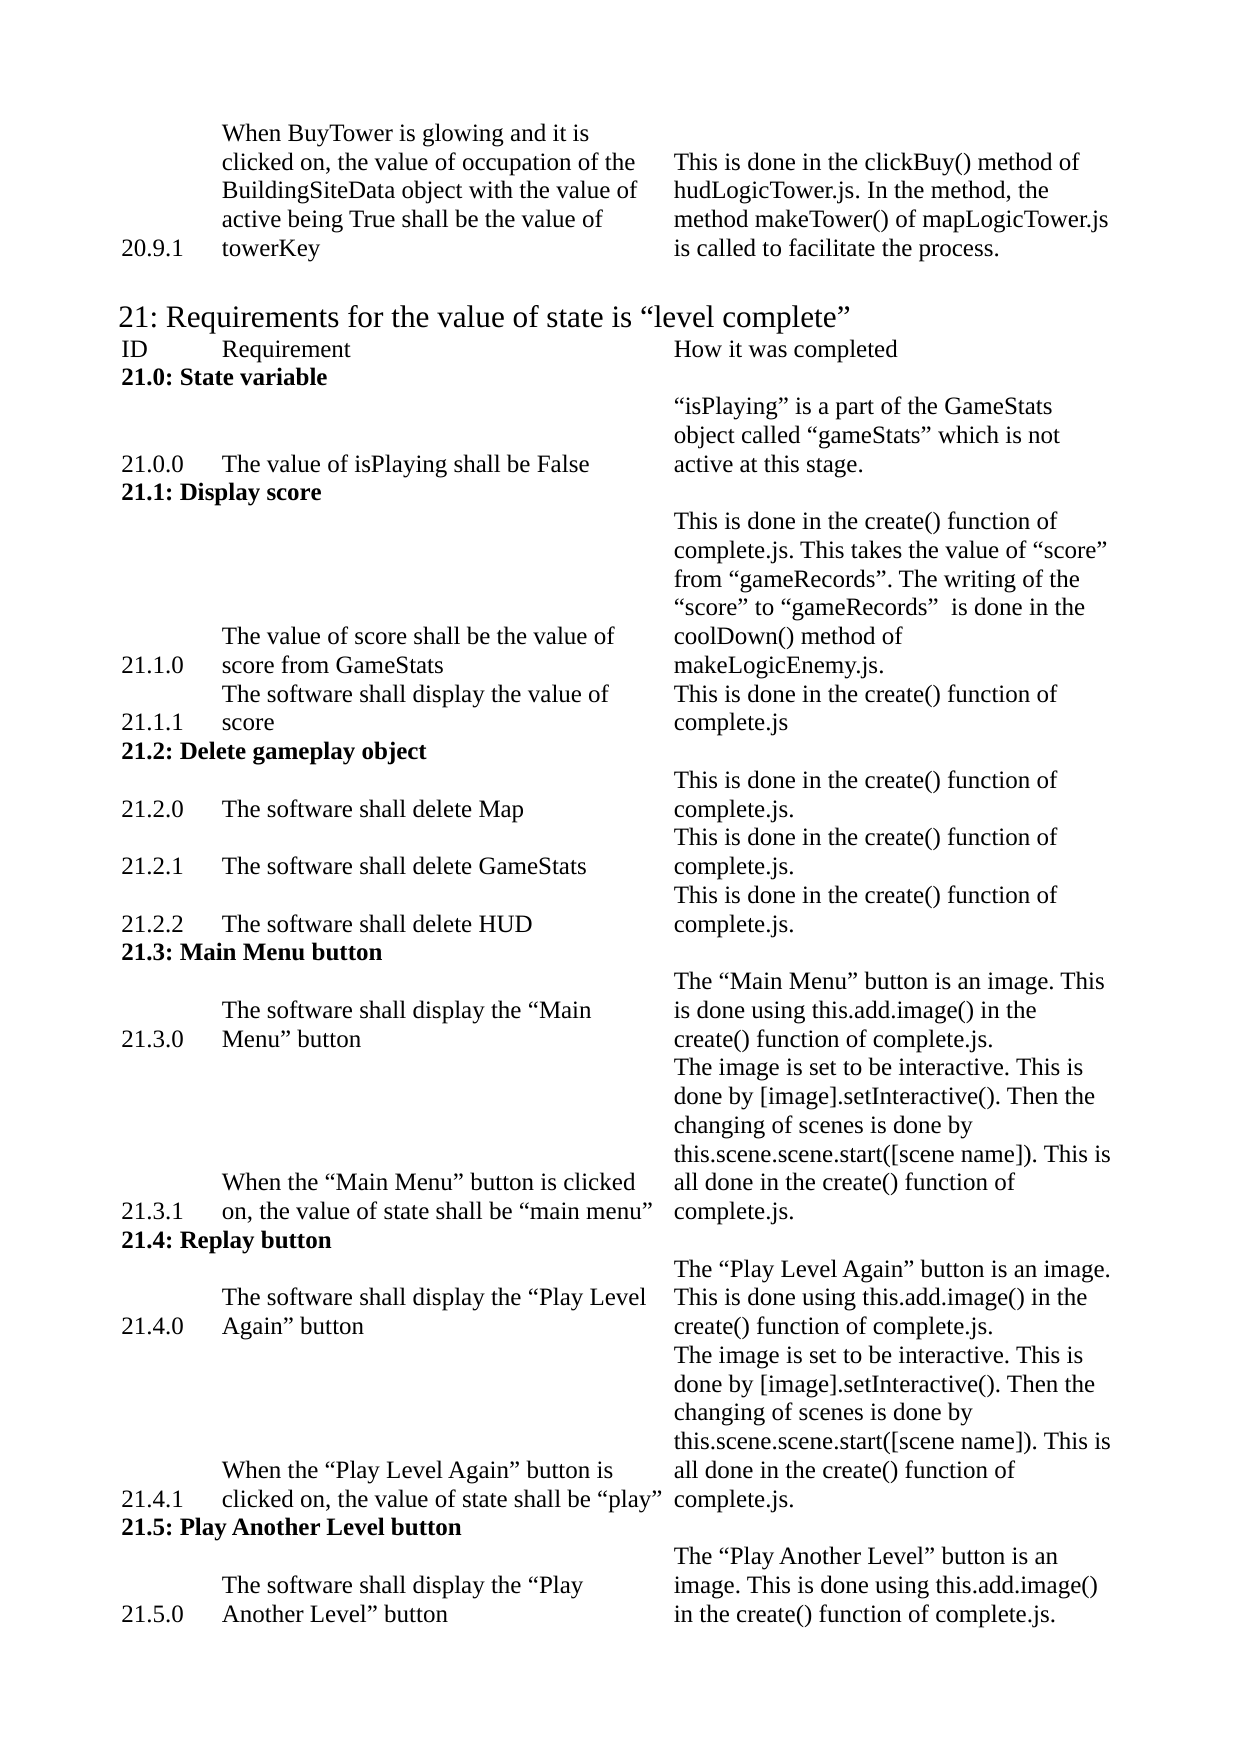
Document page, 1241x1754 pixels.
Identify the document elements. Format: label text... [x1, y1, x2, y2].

table_cell 21.4: Replay button [118, 1225, 1122, 1254]
table_cell 21.2.2 [118, 880, 218, 937]
table_header ID [118, 334, 218, 362]
table_cell The “Main Menu” button is an image. This is done using this.add.image() in the create() function of complete.js. [670, 966, 1122, 1052]
table_cell This is done in the create() function of complete.js [670, 679, 1122, 736]
table_cell This is done in the create() function of complete.js. [670, 765, 1122, 822]
table_cell 21.3: Main Menu button [118, 938, 1122, 966]
table_cell “isPlaying” is a part of the GameStats object called “gameStats” which is not active at this stage. [670, 391, 1122, 477]
table_cell 21.3.0 [118, 966, 218, 1052]
table_cell The software shall display the value of score [219, 679, 670, 736]
table_cell This is done in the create() function of complete.js. This takes the value of “score” from “gameRecords”. The writing of the “score” to “gameRecords” is done in the coolDown() method of makeLogicEnemy.js. [670, 506, 1122, 679]
table_cell 21.1: Display score [118, 478, 1122, 506]
table_cell 21.0: State variable [118, 363, 1122, 391]
table_cell The value of isPlaying shall be False [219, 391, 670, 477]
table_cell 21.5.0 [118, 1541, 218, 1627]
table_cell 21.4.0 [118, 1254, 218, 1340]
table_cell 21.5: Play Another Level button [118, 1513, 1122, 1541]
table_cell When BuyTower is glowing and it is clicked on, the value of occupation of the BuildingSiteData object with the value of active being True shall be the value of towerKey [219, 118, 670, 262]
table_cell When the “Main Menu” button is clicked on, the value of state shall be “main menu” [219, 1053, 670, 1225]
table_cell 21.3.1 [118, 1053, 218, 1225]
table_cell This is done in the create() function of complete.js. [670, 823, 1122, 880]
table_cell 21.1.0 [118, 506, 218, 679]
table_cell This is done in the clickBuy() method of hudLogicTower.js. In the method, the method makeTower() of mapLogicTower.js is called to facilitate the process. [670, 118, 1122, 262]
table_cell 21.2.0 [118, 765, 218, 822]
table_cell When the “Play Level Again” button is clicked on, the value of state shall be “play” [219, 1340, 670, 1512]
table_cell The software shall delete HUD [219, 880, 670, 937]
table_cell The software shall display the “Play Another Level” button [219, 1541, 670, 1627]
text 21: Requirements for the value of state is “level complete” [118, 298, 1122, 334]
table_cell 21.0.0 [118, 391, 218, 477]
table_cell The image is set to be interactive. This is done by [image].setInteractive(). Then the changing of scenes is done by this.scene.scene.start([scene name]). This is all done in the create() function of complete.js. [670, 1340, 1122, 1512]
table_cell The software shall delete GameStats [219, 823, 670, 880]
table_cell The image is set to be interactive. This is done by [image].setInteractive(). Then the changing of scenes is done by this.scene.scene.start([scene name]). This is all done in the create() function of complete.js. [670, 1053, 1122, 1225]
table_cell 21.2.1 [118, 823, 218, 880]
table_cell This is done in the create() function of complete.js. [670, 880, 1122, 937]
table_cell 21.1.1 [118, 679, 218, 736]
table_cell The “Play Level Again” button is an image. This is done using this.add.image() in the create() function of complete.js. [670, 1254, 1122, 1340]
table_cell The software shall display the “Play Level Again” button [219, 1254, 670, 1340]
table_cell The “Play Another Level” button is an image. This is done using this.add.image() in the create() function of complete.js. [670, 1541, 1122, 1627]
table_cell The software shall delete Map [219, 765, 670, 822]
table_cell 21.4.1 [118, 1340, 218, 1512]
table_cell The software shall display the “Main Menu” button [219, 966, 670, 1052]
table_header How it was completed [670, 334, 1122, 362]
table_cell The value of score shall be the value of score from GameStats [219, 506, 670, 679]
table_cell 20.9.1 [118, 118, 218, 262]
table_cell 21.2: Delete gameplay object [118, 736, 1122, 765]
table_header Requirement [219, 334, 670, 362]
